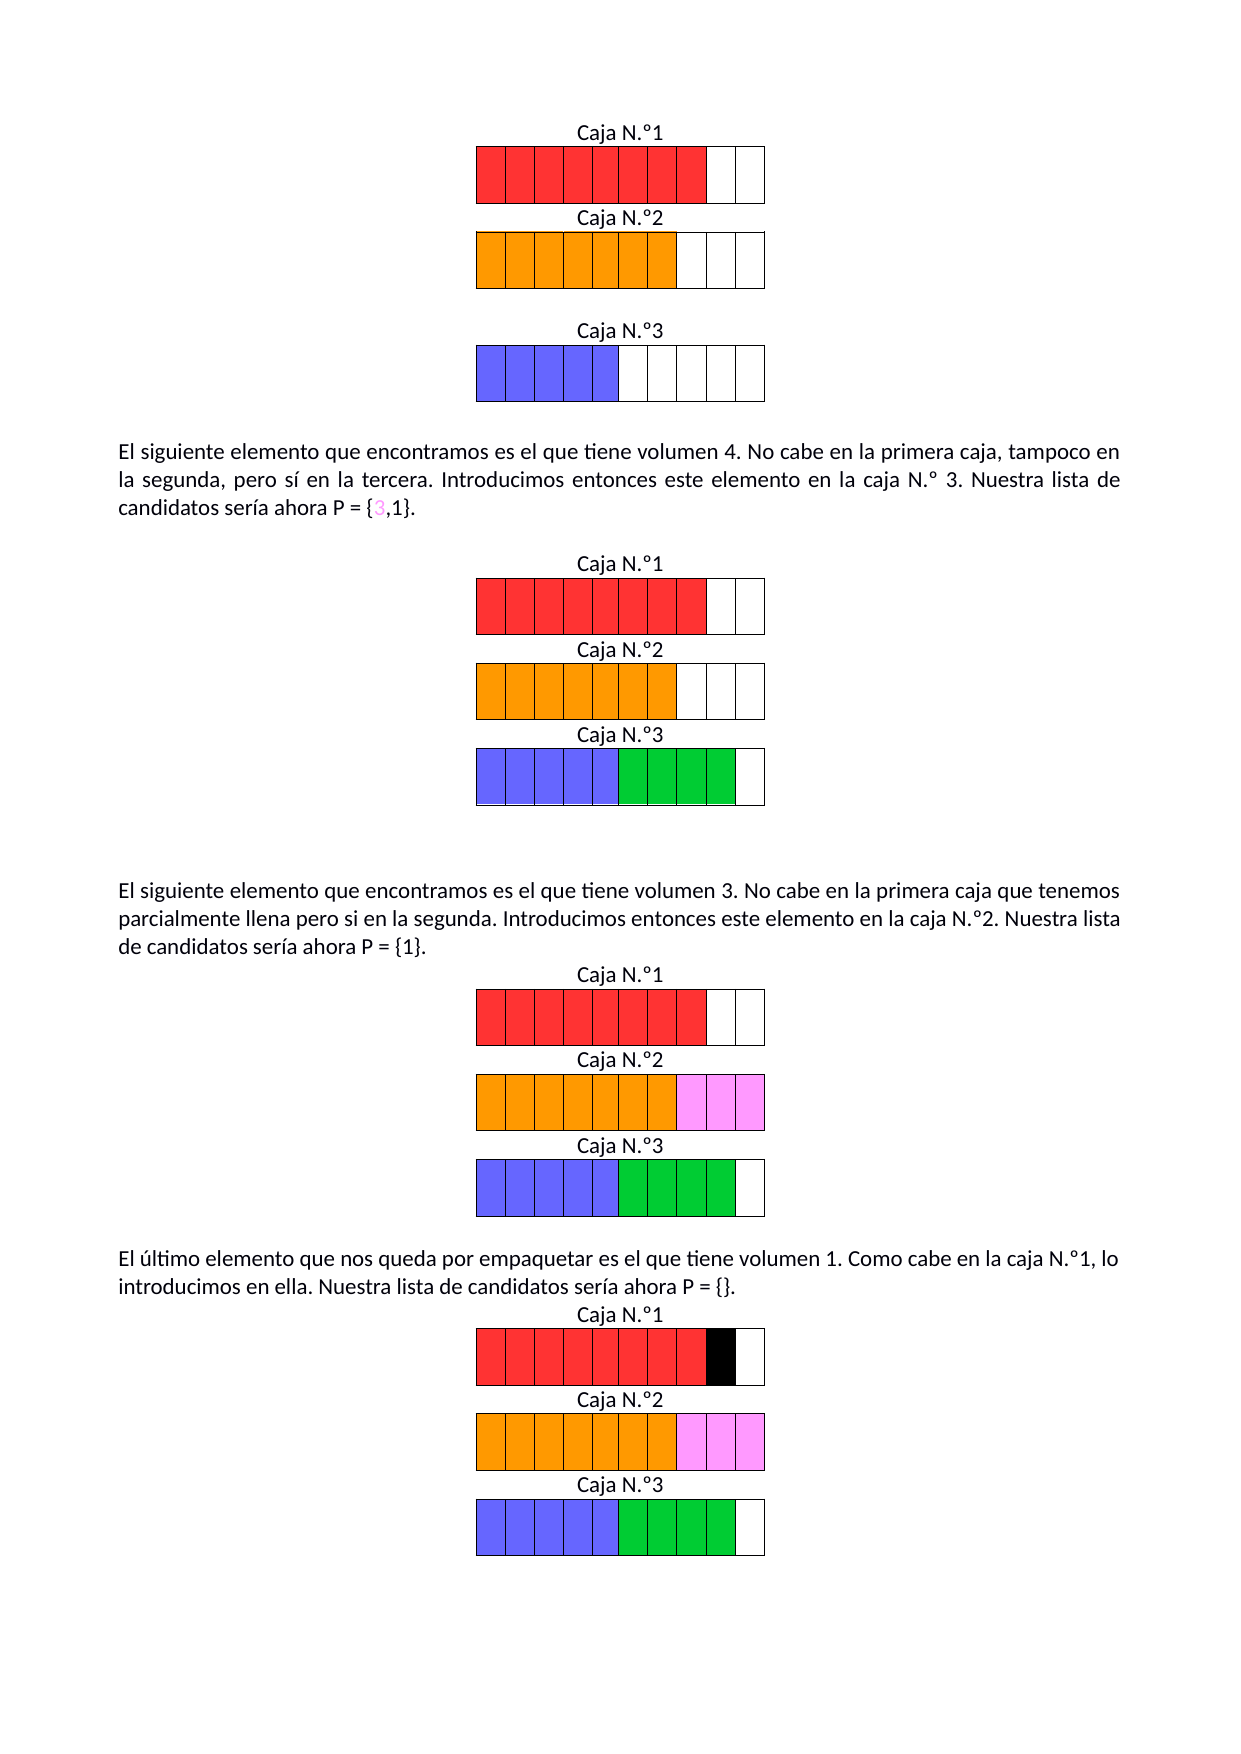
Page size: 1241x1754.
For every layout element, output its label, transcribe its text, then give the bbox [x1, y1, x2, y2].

table_header [506, 1500, 534, 1555]
table_header [677, 664, 706, 719]
table_header [477, 579, 505, 634]
table_header [564, 749, 592, 804]
table_header [477, 1329, 505, 1385]
table_header [736, 579, 764, 634]
table_header [677, 1414, 706, 1470]
table_header [477, 233, 505, 288]
table_header [707, 346, 735, 401]
table_header [677, 749, 706, 804]
table_header [648, 1500, 676, 1555]
table_header [506, 346, 534, 401]
table_header [506, 664, 534, 719]
table_header [619, 1075, 647, 1130]
text Caja N.º3 [118, 1471, 1122, 1498]
table_header [677, 147, 706, 203]
table_header [564, 664, 592, 719]
table_header [477, 990, 505, 1045]
table_header [707, 1414, 735, 1470]
table_header [535, 1500, 563, 1555]
table_header [593, 1075, 618, 1130]
table_header [677, 1160, 706, 1216]
table_header [593, 664, 618, 719]
table_header [535, 990, 563, 1045]
table_header [477, 1500, 505, 1555]
table_header [564, 233, 592, 288]
table_header [619, 990, 647, 1045]
table_header [564, 1414, 592, 1470]
table_header [564, 1500, 592, 1555]
table_header [677, 579, 706, 634]
table_header [619, 1414, 647, 1470]
table_header [564, 1075, 592, 1130]
table_header [707, 990, 735, 1045]
text Caja N.º1 [118, 549, 1122, 577]
table_header [736, 1414, 764, 1470]
table_header [593, 749, 618, 804]
table_header [648, 749, 676, 804]
table_header [707, 1075, 735, 1130]
text Caja N.º2 [118, 1046, 1122, 1074]
table_header [707, 1329, 735, 1385]
table_header [535, 233, 563, 288]
table_header [564, 990, 592, 1045]
table_header [677, 233, 706, 288]
table_header [648, 990, 676, 1045]
table_header [564, 147, 592, 203]
table_header [677, 1329, 706, 1385]
table_header [736, 1500, 764, 1555]
table_header [477, 1414, 505, 1470]
table_header [736, 1329, 764, 1385]
table_header [535, 749, 563, 804]
table_header [535, 1075, 563, 1130]
table_header [593, 579, 618, 634]
table_header [535, 579, 563, 634]
table_header [736, 749, 764, 804]
text Caja N.º3 [118, 1131, 1122, 1159]
table_header [648, 346, 676, 401]
table_header [477, 346, 505, 401]
text Caja N.º3 [118, 720, 1122, 748]
table_header [564, 579, 592, 634]
text El último elemento que nos queda por empaquetar es el que tiene volumen 1. Como cabe en la caja N.º1, lo introducimos en ella. Nuestra lista de candidatos sería ahora P = {}. [118, 1244, 1122, 1300]
table_header [707, 147, 735, 203]
table_header [648, 664, 676, 719]
table_header [736, 1075, 764, 1130]
table_header [677, 346, 706, 401]
table_header [736, 1160, 764, 1216]
table_header [619, 749, 647, 804]
text Caja N.º2 [118, 635, 1122, 663]
table_header [535, 147, 563, 203]
table_header [593, 1329, 618, 1385]
table_header [677, 1500, 706, 1555]
table_header [477, 749, 505, 804]
table_header [506, 147, 534, 203]
table_header [506, 1329, 534, 1385]
table_header [707, 1160, 735, 1216]
table_header [736, 990, 764, 1045]
table_header [736, 147, 764, 203]
table_header [619, 1500, 647, 1555]
table_header [736, 346, 764, 401]
table_header [564, 346, 592, 401]
table_header [564, 1329, 592, 1385]
table_header [593, 233, 618, 288]
table_header [619, 233, 647, 288]
table_header [677, 990, 706, 1045]
table_header [593, 990, 618, 1045]
table_header [535, 1329, 563, 1385]
text Caja N.º2 [118, 1385, 1122, 1413]
table_header [535, 1414, 563, 1470]
table_header [619, 346, 647, 401]
text Caja N.º1 [118, 960, 1122, 988]
table_header [677, 1075, 706, 1130]
table_header [593, 147, 618, 203]
table_header [535, 346, 563, 401]
table_header [506, 233, 534, 288]
table_header [564, 1160, 592, 1216]
table_header [535, 664, 563, 719]
table_header [506, 990, 534, 1045]
table_header [648, 1414, 676, 1470]
table_header [648, 1329, 676, 1385]
table_header [506, 579, 534, 634]
table_header [535, 1160, 563, 1216]
table_header [506, 1160, 534, 1216]
text Caja N.º1 [118, 118, 1122, 146]
table_header [477, 1075, 505, 1130]
table_header [619, 1329, 647, 1385]
table_header [477, 1160, 505, 1216]
text El siguiente elemento que encontramos es el que tiene volumen 4. No cabe en la primera caja, tampoco en la segunda, pero sí en la tercera. Introducimos entonces este elemento en la caja N.º 3. Nuestra lista de candidatos sería ahora P = {3,1}. [118, 437, 1122, 521]
table_header [506, 1414, 534, 1470]
text Caja N.º3 [118, 317, 1122, 344]
table_header [619, 147, 647, 203]
table_header [648, 147, 676, 203]
table_header [707, 749, 735, 804]
table_header [736, 664, 764, 719]
table_header [619, 664, 647, 719]
table_header [477, 147, 505, 203]
table_header [736, 233, 764, 288]
text El siguiente elemento que encontramos es el que tiene volumen 3. No cabe en la primera caja que tenemos parcialmente llena pero si en la segunda. Introducimos entonces este elemento en la caja N.º2. Nuestra lista de candidatos sería ahora P = {1}. [118, 876, 1122, 960]
table_header [477, 664, 505, 719]
table_header [506, 1075, 534, 1130]
table_header [593, 1160, 618, 1216]
table_header [648, 1160, 676, 1216]
table_header [619, 579, 647, 634]
table_header [593, 1414, 618, 1470]
table_header [707, 664, 735, 719]
table_header [707, 1500, 735, 1555]
table_header [593, 346, 618, 401]
text Caja N.º1 [118, 1300, 1122, 1328]
table_header [648, 233, 676, 288]
table_header [619, 1160, 647, 1216]
text Caja N.º2 [118, 203, 1122, 231]
table_header [506, 749, 534, 804]
table_header [648, 1075, 676, 1130]
table_header [593, 1500, 618, 1555]
table_header [648, 579, 676, 634]
table_header [707, 233, 735, 288]
table_header [707, 579, 735, 634]
